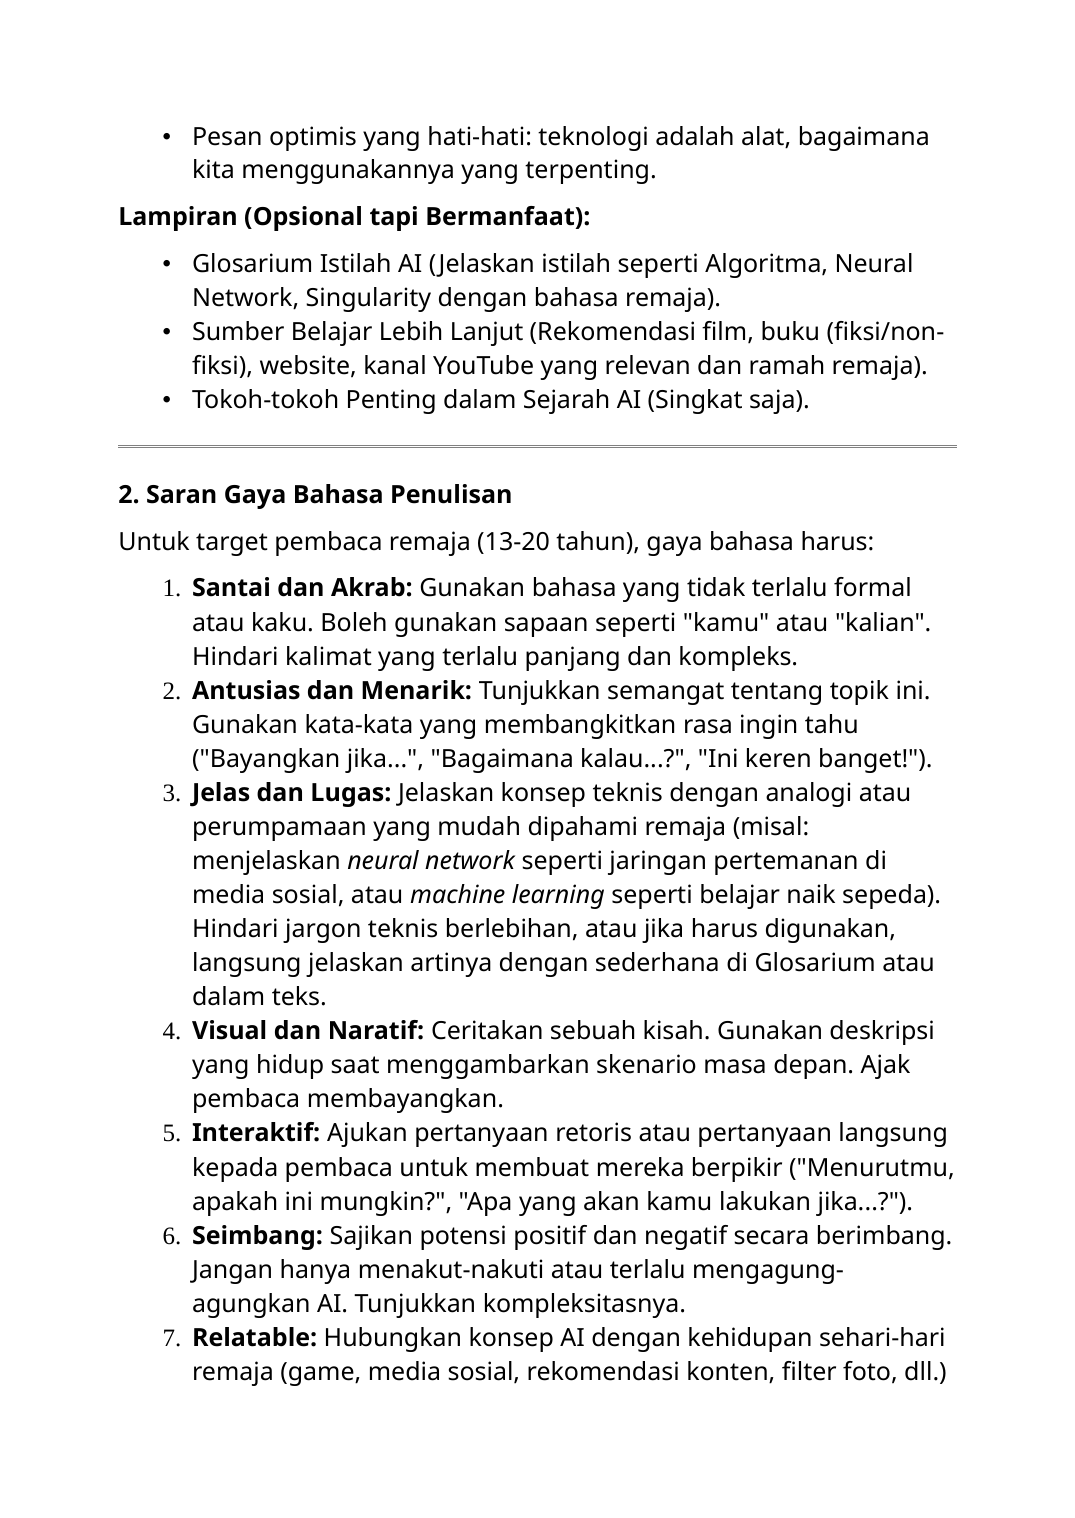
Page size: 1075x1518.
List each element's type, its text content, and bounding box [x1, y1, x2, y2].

list Visual dan Naratif: Ceritakan sebuah kisah. Gunakan deskripsi yang hidup saat menggambarkan skenario masa depan. Ajak pembaca membayangkan. [162, 1013, 957, 1115]
text 2. Saran Gaya Bahasa Penulisan [118, 477, 957, 511]
text Untuk target pembaca remaja (13-20 tahun), gaya bahasa harus: [118, 523, 957, 558]
list Sumber Belajar Lebih Lanjut (Rekomendasi film, buku (fiksi/non-fiksi), website, kanal YouTube yang relevan dan ramah remaja). [162, 313, 957, 382]
list Santai dan Akrab: Gunakan bahasa yang tidak terlalu formal atau kaku. Boleh gunakan sapaan seperti "kamu" atau "kalian". Hindari kalimat yang terlalu panjang dan kompleks. [162, 570, 957, 672]
list Jelas dan Lugas: Jelaskan konsep teknis dengan analogi atau perumpamaan yang mudah dipahami remaja (misal: menjelaskan neural network seperti jaringan pertemanan di media sosial, atau machine learning seperti belajar naik sepeda). Hindari jargon teknis berlebihan, atau jika harus digunakan, langsung jelaskan artinya dengan sederhana di Glosarium atau dalam teks. [162, 774, 957, 1013]
text Lampiran (Opsional tapi Bermanfaat): [118, 199, 957, 233]
list Glosarium Istilah AI (Jelaskan istilah seperti Algoritma, Neural Network, Singularity dengan bahasa remaja). [162, 245, 957, 313]
list Antusias dan Menarik: Tunjukkan semangat tentang topik ini. Gunakan kata-kata yang membangkitkan rasa ingin tahu ("Bayangkan jika...", "Bagaimana kalau...?", "Ini keren banget!"). [162, 672, 957, 774]
list Seimbang: Sajikan potensi positif dan negatif secara berimbang. Jangan hanya menakut-nakuti atau terlalu mengagung-agungkan AI. Tunjukkan kompleksitasnya. [162, 1217, 957, 1319]
list Interaktif: Ajukan pertanyaan retoris atau pertanyaan langsung kepada pembaca untuk membuat mereka berpikir ("Menurutmu, apakah ini mungkin?", "Apa yang akan kamu lakukan jika...?"). [162, 1115, 957, 1217]
list Pesan optimis yang hati-hati: teknologi adalah alat, bagaimana kita menggunakannya yang terpenting. [162, 118, 957, 186]
list Relatable: Hubungkan konsep AI dengan kehidupan sehari-hari remaja (game, media sosial, rekomendasi konten, filter foto, dll.) [162, 1319, 957, 1388]
list Tokoh-tokoh Penting dalam Sejarah AI (Singkat saja). [162, 382, 957, 416]
